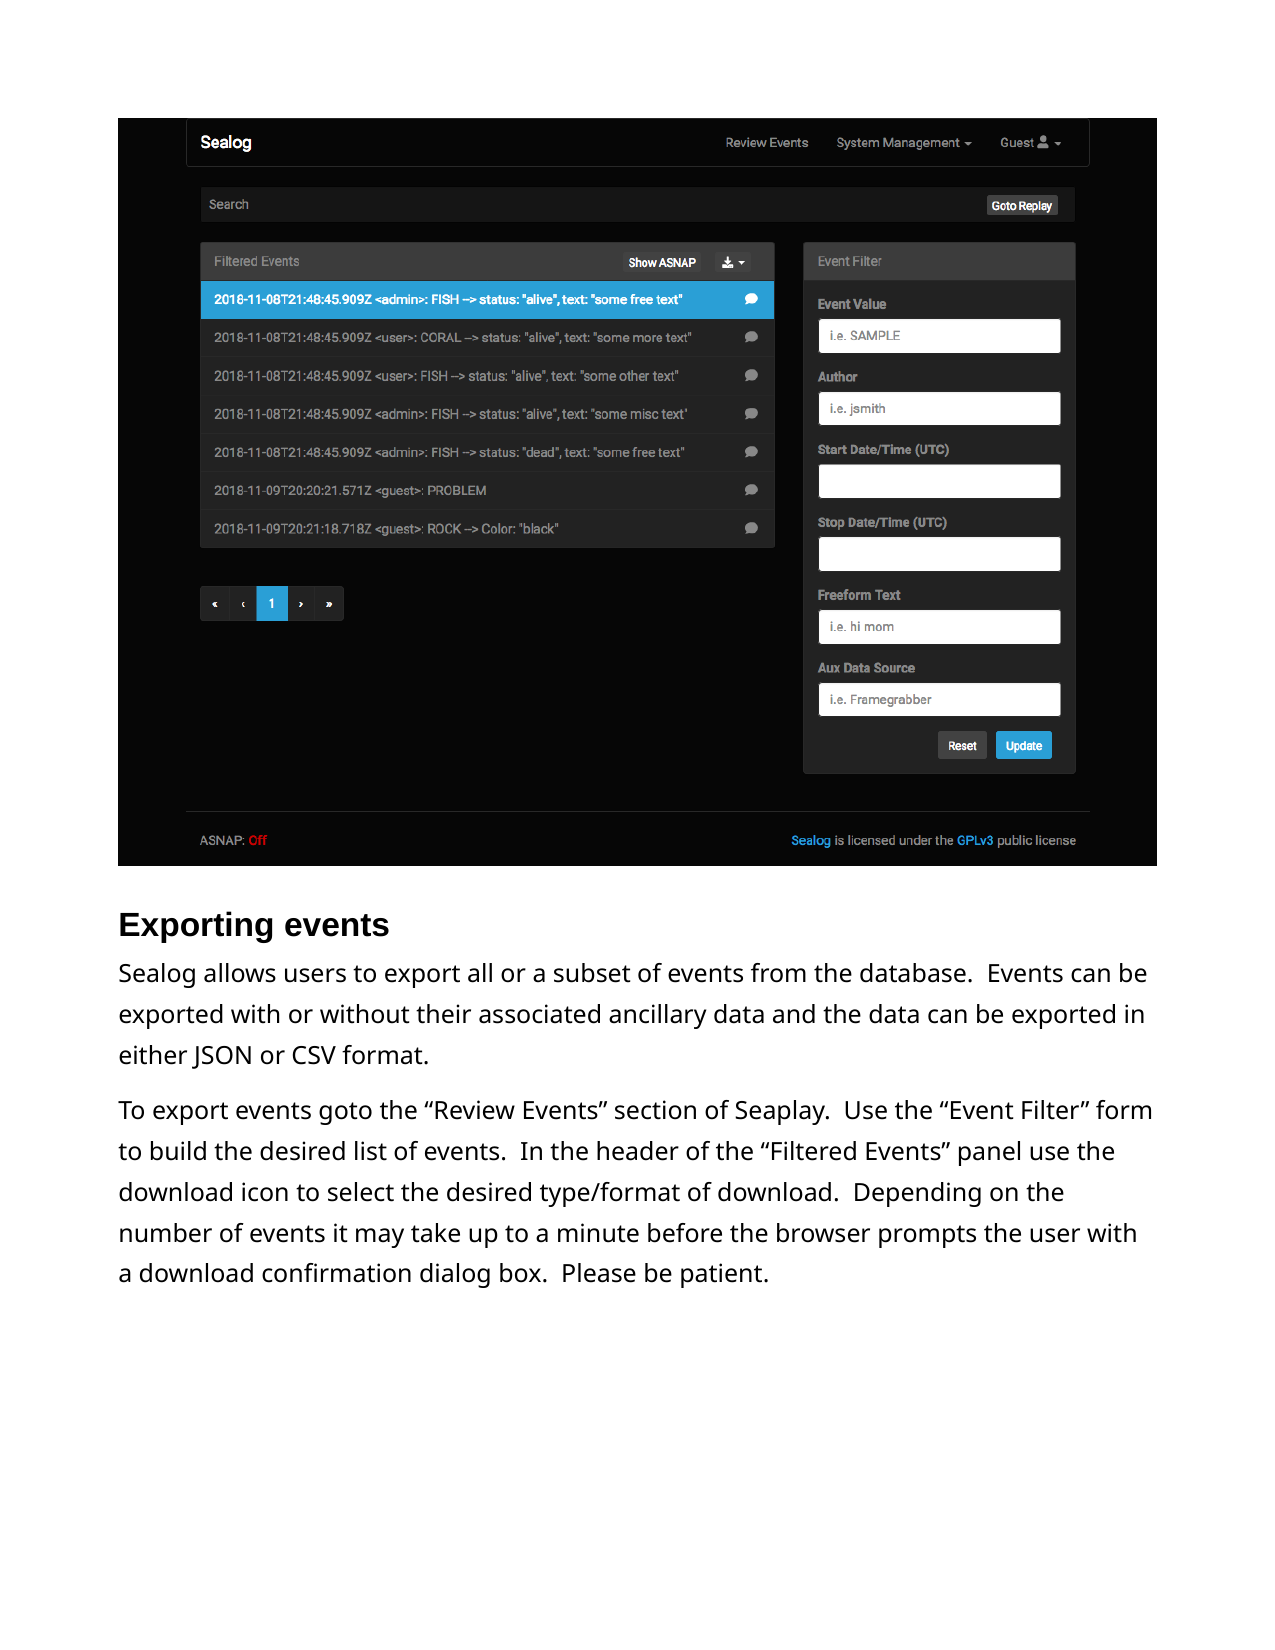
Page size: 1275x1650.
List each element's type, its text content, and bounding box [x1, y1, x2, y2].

subtitle Exporting events [118, 866, 1157, 943]
picture [118, 118, 1157, 866]
text Sealog allows users to export all or a subset of events from the database. Events can be exported with or without their associated ancillary data and the data can be exported in either JSON or CSV format. [118, 956, 1157, 1071]
text To export events goto the “Review Events” section of Seaplay. Use the “Event Filter” form to build the desired list of events. In the header of the “Filtered Events” panel use the download icon to select the desired type/format of download. Depending on the number of events it may take up to a minute before the browser prompts the user with a download confirmation dialog box. Please be patient. [118, 1093, 1157, 1290]
